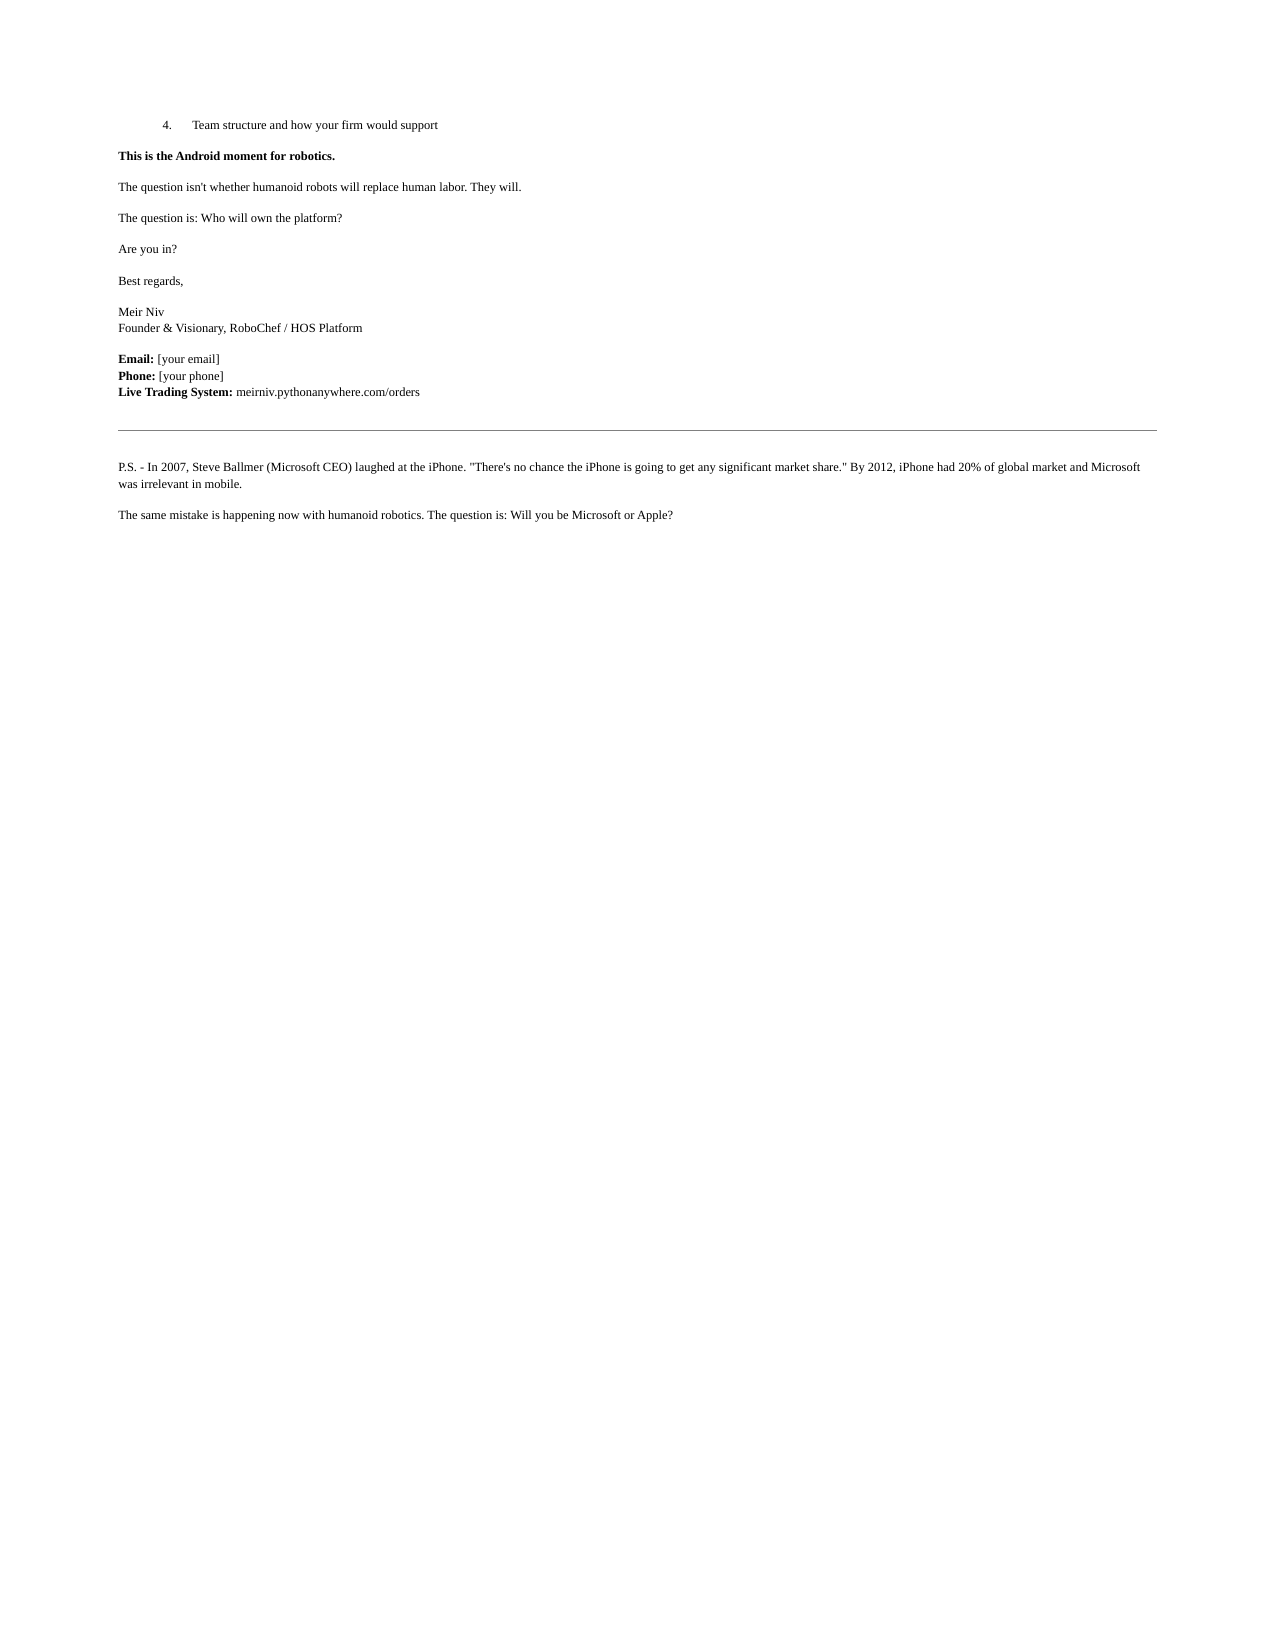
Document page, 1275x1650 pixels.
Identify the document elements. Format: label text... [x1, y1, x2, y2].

text The same mistake is happening now with humanoid robotics. The question is: Will you be Microsoft or Apple? [118, 508, 1157, 522]
text This is the Android moment for robotics. [118, 149, 1157, 163]
list Team structure and how your firm would support [162, 118, 1157, 132]
text Email: [your email] Phone: [your phone] Live Trading System: meirniv.pythonanywhere.com/orders [118, 352, 1157, 399]
text Best regards, [118, 273, 1157, 288]
text The question is: Who will own the platform? [118, 211, 1157, 226]
text Meir Niv Founder & Visionary, RoboChef / HOS Platform [118, 304, 1157, 335]
text The question isn't whether humanoid robots will replace human labor. They will. [118, 180, 1157, 194]
text P.S. - In 2007, Steve Ballmer (Microsoft CEO) laughed at the iPhone. "There's no chance the iPhone is going to get any significant market share." By 2012, iPhone had 20% of global market and Microsoft was irrelevant in mobile. [118, 460, 1157, 491]
text Are you in? [118, 242, 1157, 257]
